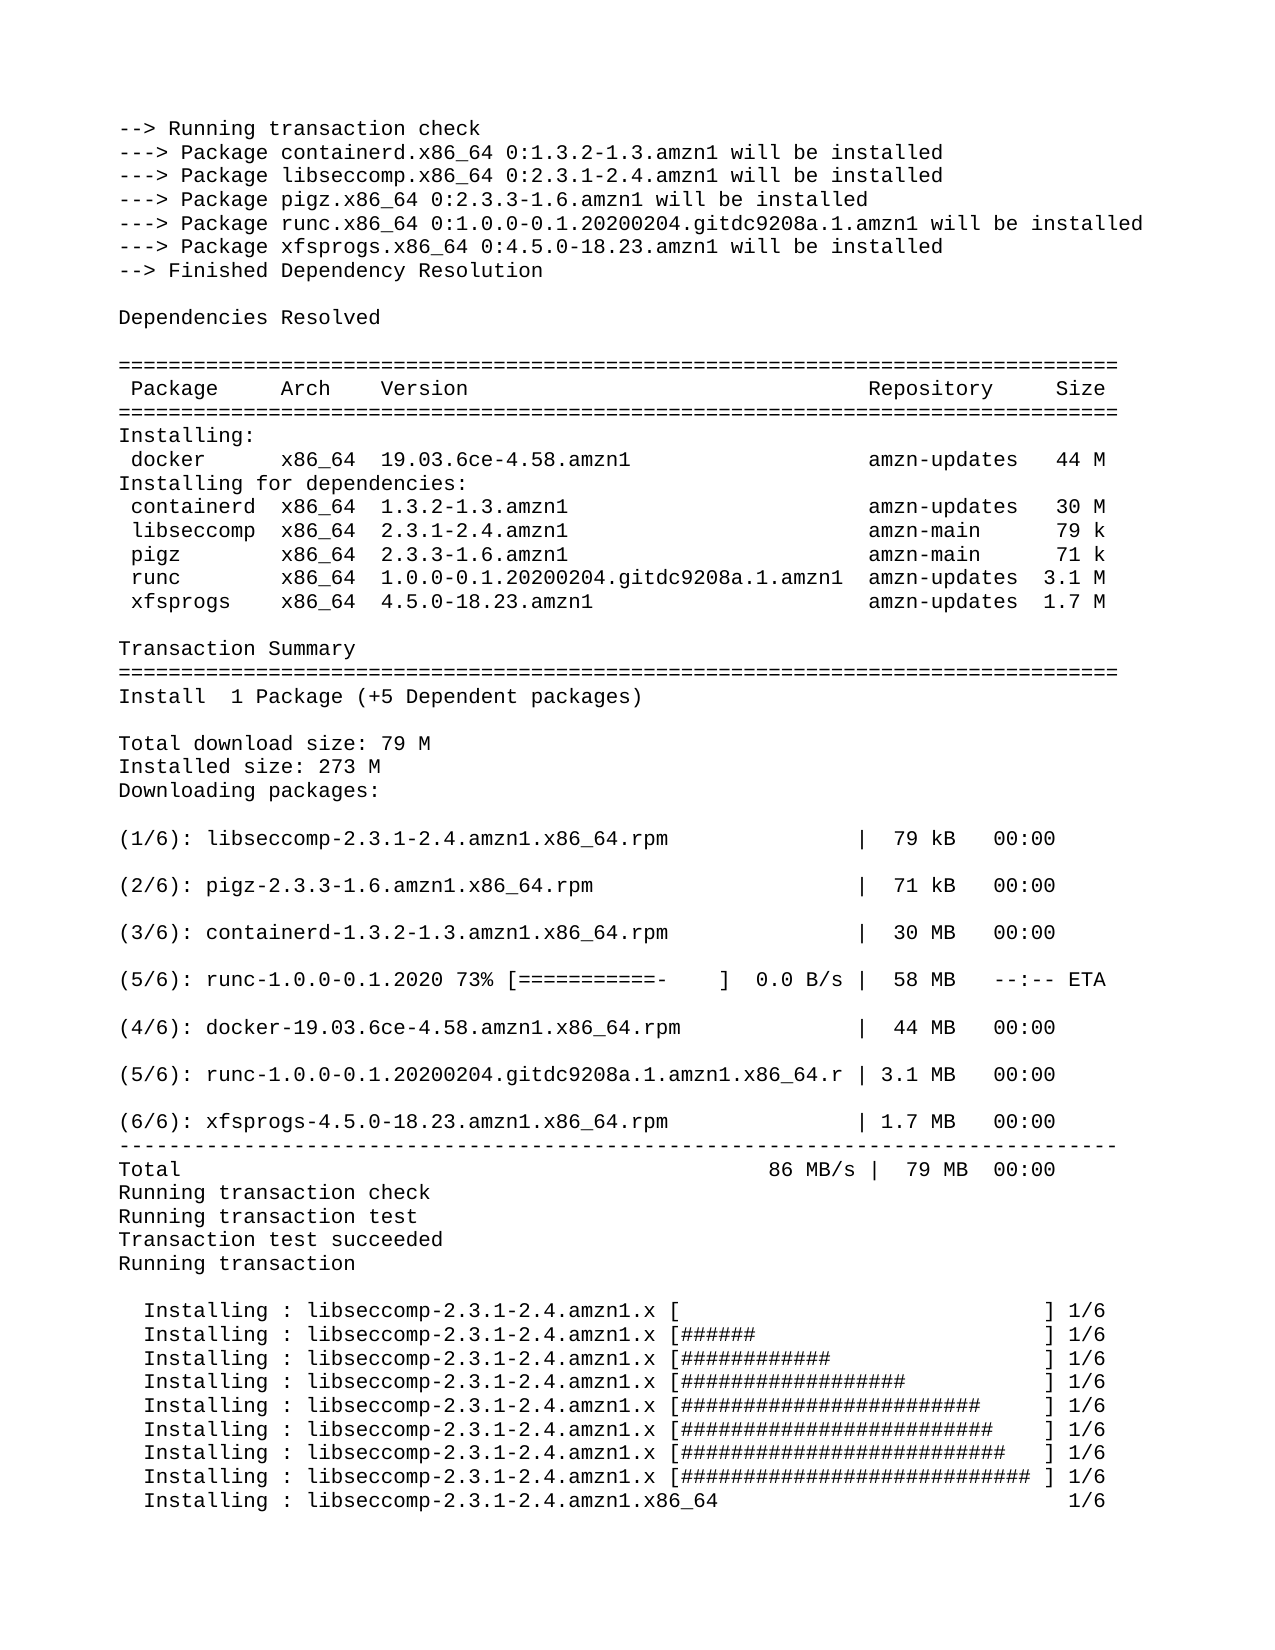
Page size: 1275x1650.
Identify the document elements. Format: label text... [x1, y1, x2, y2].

text Installed size: 273 M [118, 757, 1157, 780]
text xfsprogs x86_64 4.5.0-18.23.amzn1 amzn-updates 1.7 M [118, 591, 1157, 615]
text Running transaction test [118, 1206, 1157, 1229]
text (4/6): docker-19.03.6ce-4.58.amzn1.x86_64.rpm | 44 MB 00:00 [118, 1017, 1157, 1040]
text ================================================================================ [118, 662, 1157, 686]
text (3/6): containerd-1.3.2-1.3.amzn1.x86_64.rpm | 30 MB 00:00 [118, 922, 1157, 946]
text Installing : libseccomp-2.3.1-2.4.amzn1.x [######################### ] 1/6 [118, 1419, 1157, 1442]
text -------------------------------------------------------------------------------- [118, 1135, 1157, 1158]
text Installing for dependencies: [118, 473, 1157, 496]
text (1/6): libseccomp-2.3.1-2.4.amzn1.x86_64.rpm | 79 kB 00:00 [118, 827, 1157, 851]
text Installing : libseccomp-2.3.1-2.4.amzn1.x [ ] 1/6 [118, 1300, 1157, 1324]
text ================================================================================ [118, 402, 1157, 426]
text --> Finished Dependency Resolution [118, 260, 1157, 284]
text Total download size: 79 M [118, 733, 1157, 757]
text Installing : libseccomp-2.3.1-2.4.amzn1.x [###### ] 1/6 [118, 1324, 1157, 1348]
text runc x86_64 1.0.0-0.1.20200204.gitdc9208a.1.amzn1 amzn-updates 3.1 M [118, 567, 1157, 591]
text --> Running transaction check [118, 118, 1157, 142]
text Running transaction check [118, 1182, 1157, 1206]
text Installing : libseccomp-2.3.1-2.4.amzn1.x [########################## ] 1/6 [118, 1442, 1157, 1466]
text Package Arch Version Repository Size [118, 378, 1157, 402]
text ================================================================================ [118, 354, 1157, 378]
text containerd x86_64 1.3.2-1.3.amzn1 amzn-updates 30 M [118, 496, 1157, 520]
text Installing : libseccomp-2.3.1-2.4.amzn1.x86_64 1/6 [118, 1489, 1157, 1513]
text Total 86 MB/s | 79 MB 00:00 [118, 1158, 1157, 1182]
text Transaction Summary [118, 638, 1157, 662]
text (5/6): runc-1.0.0-0.1.2020 73% [===========- ] 0.0 B/s | 58 MB --:-- ETA [118, 969, 1157, 993]
text ---> Package runc.x86_64 0:1.0.0-0.1.20200204.gitdc9208a.1.amzn1 will be installed [118, 213, 1157, 236]
text Running transaction [118, 1253, 1157, 1277]
text docker x86_64 19.03.6ce-4.58.amzn1 amzn-updates 44 M [118, 449, 1157, 473]
text (5/6): runc-1.0.0-0.1.20200204.gitdc9208a.1.amzn1.x86_64.r | 3.1 MB 00:00 [118, 1064, 1157, 1088]
text pigz x86_64 2.3.3-1.6.amzn1 amzn-main 71 k [118, 544, 1157, 567]
text (2/6): pigz-2.3.3-1.6.amzn1.x86_64.rpm | 71 kB 00:00 [118, 875, 1157, 898]
text Installing : libseccomp-2.3.1-2.4.amzn1.x [################## ] 1/6 [118, 1371, 1157, 1395]
text Installing : libseccomp-2.3.1-2.4.amzn1.x [######################## ] 1/6 [118, 1395, 1157, 1419]
text Downloading packages: [118, 780, 1157, 804]
text Installing: [118, 426, 1157, 449]
text ---> Package xfsprogs.x86_64 0:4.5.0-18.23.amzn1 will be installed [118, 236, 1157, 260]
text Transaction test succeeded [118, 1229, 1157, 1253]
text libseccomp x86_64 2.3.1-2.4.amzn1 amzn-main 79 k [118, 520, 1157, 544]
text Dependencies Resolved [118, 307, 1157, 331]
text ---> Package libseccomp.x86_64 0:2.3.1-2.4.amzn1 will be installed [118, 165, 1157, 189]
text Install 1 Package (+5 Dependent packages) [118, 686, 1157, 709]
text Installing : libseccomp-2.3.1-2.4.amzn1.x [############ ] 1/6 [118, 1348, 1157, 1371]
text ---> Package containerd.x86_64 0:1.3.2-1.3.amzn1 will be installed [118, 142, 1157, 165]
text (6/6): xfsprogs-4.5.0-18.23.amzn1.x86_64.rpm | 1.7 MB 00:00 [118, 1111, 1157, 1135]
text ---> Package pigz.x86_64 0:2.3.3-1.6.amzn1 will be installed [118, 189, 1157, 213]
text Installing : libseccomp-2.3.1-2.4.amzn1.x [############################ ] 1/6 [118, 1466, 1157, 1489]
